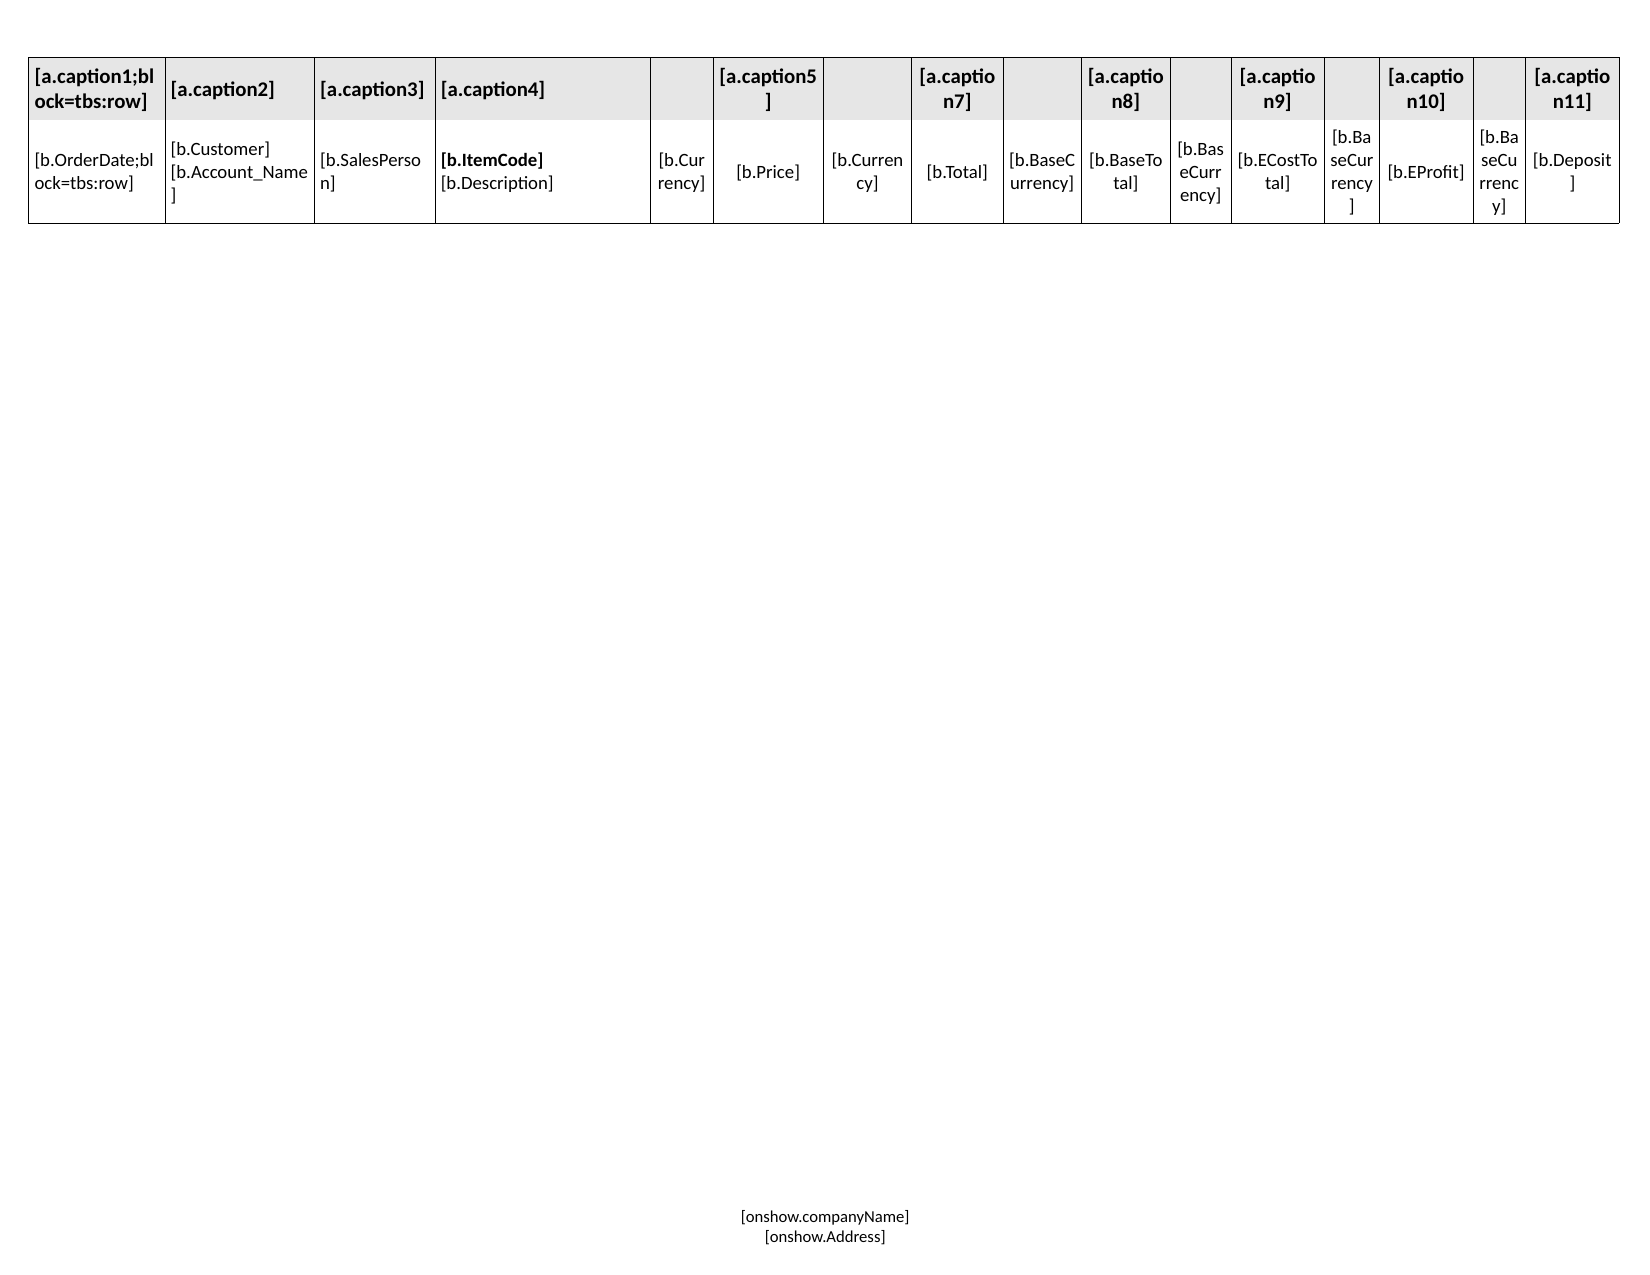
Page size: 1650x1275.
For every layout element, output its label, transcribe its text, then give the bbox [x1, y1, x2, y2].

table_cell [b.BaseCurrency] [1325, 120, 1379, 223]
table_header [1325, 58, 1379, 120]
table_cell [b.ItemCode] [b.Description] [436, 120, 650, 223]
table_cell [b.BaseCurrency] [1474, 120, 1525, 223]
table_header [a.caption1;block=tbs:row] [29, 58, 165, 120]
table_header [1474, 58, 1525, 120]
table_header [a.caption7] [912, 58, 1003, 120]
table_header [1004, 58, 1081, 120]
table_cell [b.BaseCurrency] [1004, 120, 1081, 223]
table_cell [b.Total] [912, 120, 1003, 223]
table_cell [b.SalesPerson] [315, 120, 435, 223]
table_cell [b.Currency] [824, 120, 911, 223]
table_cell [b.Deposit] [1526, 120, 1619, 223]
table_cell [b.BaseCurrency] [1171, 120, 1231, 223]
table_header [a.caption9] [1232, 58, 1324, 120]
table_header [1171, 58, 1231, 120]
table_header [651, 58, 713, 120]
table_header [a.caption3] [315, 58, 435, 120]
table_header [a.caption8] [1082, 58, 1170, 120]
table_header [a.caption5] [714, 58, 823, 120]
table_header [a.caption2] [166, 58, 314, 120]
table_cell [b.Customer] [b.Account_Name] [166, 120, 314, 223]
table_cell [b.Price] [714, 120, 823, 223]
table_header [a.caption4] [436, 58, 650, 120]
table_cell [b.Currency] [651, 120, 713, 223]
table_cell [b.EProfit] [1380, 120, 1473, 223]
table_header [a.caption11] [1526, 58, 1619, 120]
table_cell [b.BaseTotal] [1082, 120, 1170, 223]
table_cell [b.OrderDate;block=tbs:row] [29, 120, 165, 223]
table_header [824, 58, 911, 120]
table_cell [b.ECostTotal] [1232, 120, 1324, 223]
table_header [a.caption10] [1380, 58, 1473, 120]
